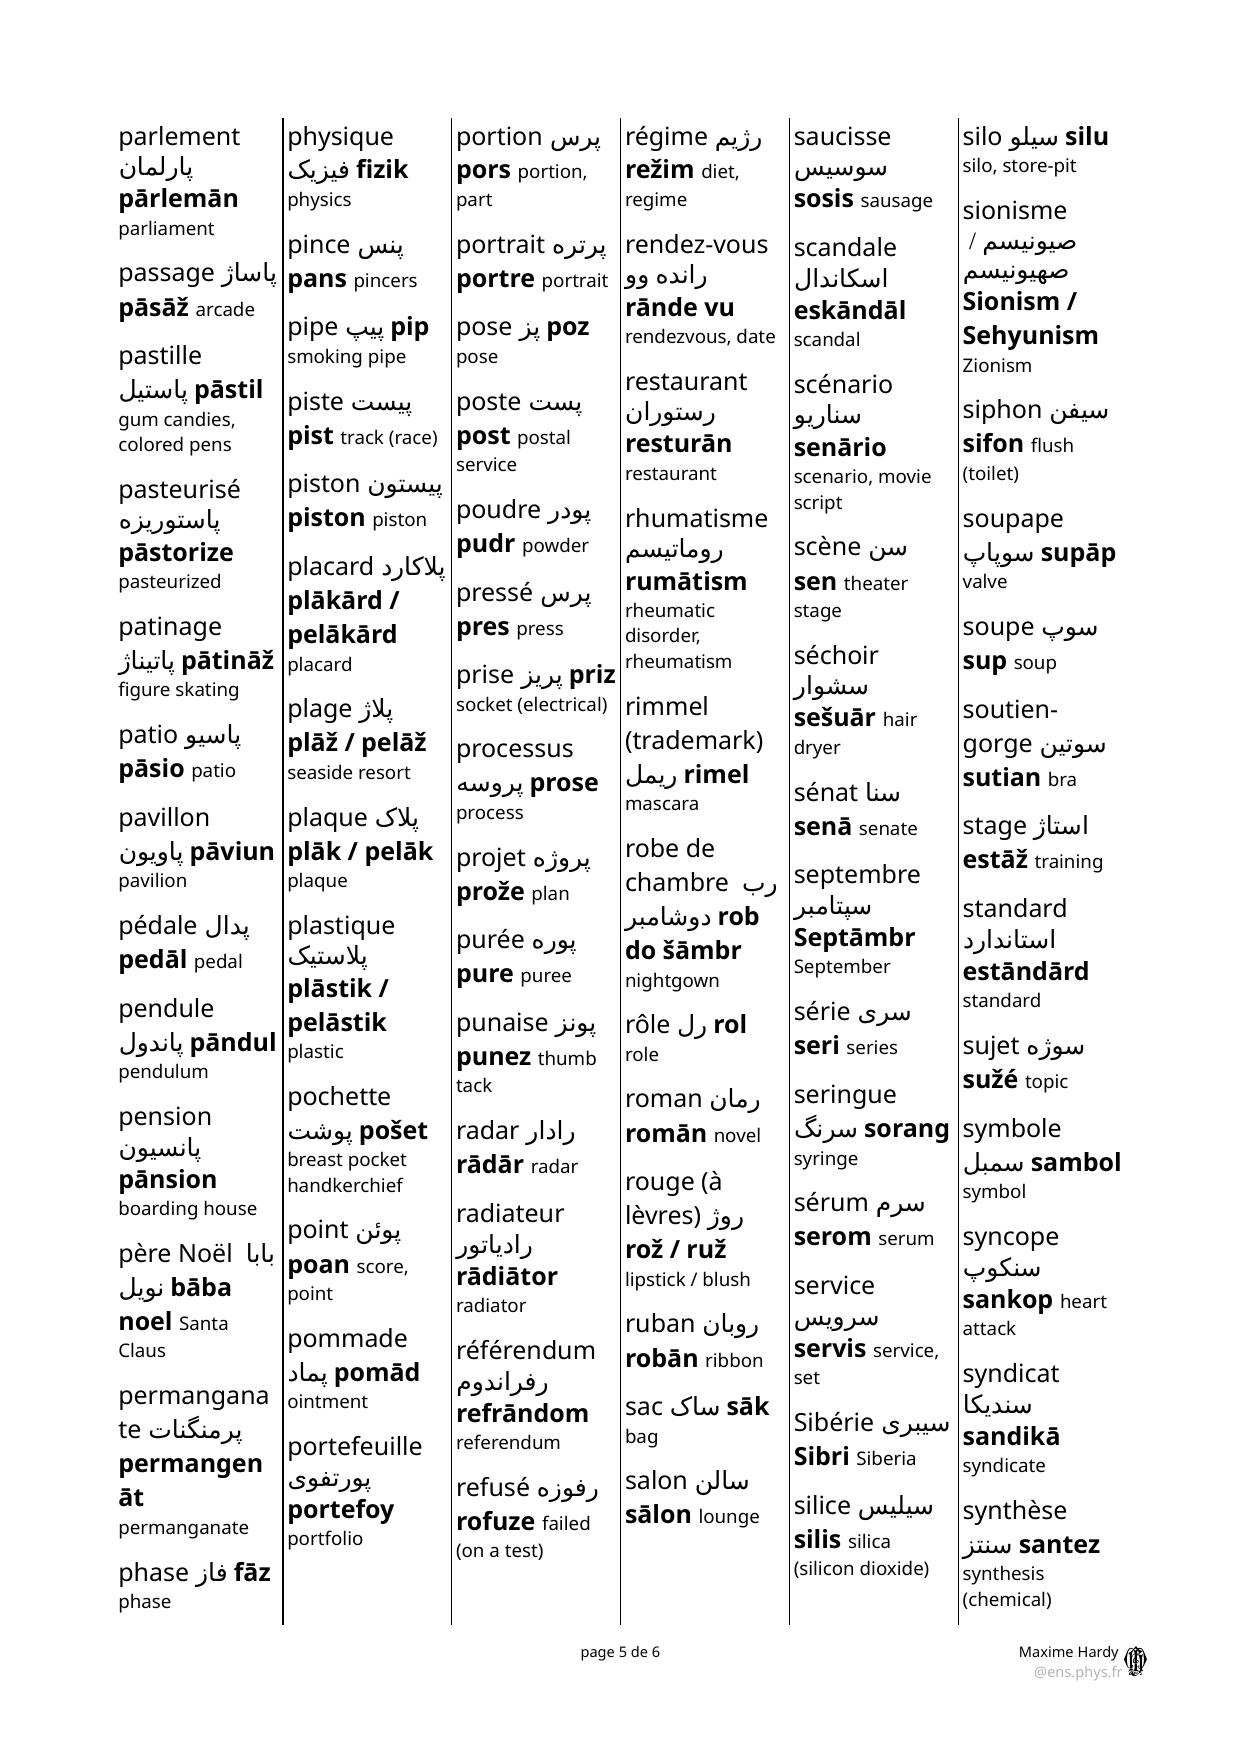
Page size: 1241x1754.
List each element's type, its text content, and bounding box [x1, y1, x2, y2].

text permanganate پرمنگنات permangenāt permanganate [118, 1378, 278, 1540]
text syndicat سندیکا sandikā syndicate [962, 1356, 1122, 1478]
text sujet سوژه sužé topic [962, 1028, 1122, 1096]
text rimmel (trademark) ریمل rimel mascara [625, 688, 784, 816]
text sénat سنا senā senate [793, 774, 953, 842]
text robe de chambre رب دوشامبر rob do šāmbr nightgown [625, 831, 784, 992]
text septembre سپتامبر Septāmbr September [793, 857, 953, 979]
text refusé رفوزه rofuze failed (on a test) [456, 1469, 616, 1563]
text piston پیستون piston piston [287, 466, 447, 534]
text piste پیست pist track (race) [287, 383, 447, 451]
text pastille پاستیل pāstil gum candies, colored pens [118, 338, 278, 457]
text scandale اسکاندال eskāndāl scandal [793, 229, 953, 352]
text stage استاژ estāž training [962, 808, 1122, 876]
text punaise پونز punez thumb tack [456, 1005, 616, 1098]
text plaque پلاک plāk / pelāk plaque [287, 799, 447, 893]
text symbole سمبل‌ sambol symbol [962, 1110, 1122, 1204]
text silo سيلو silu silo, store-pit [962, 118, 1122, 178]
text purée پوره pure puree [456, 922, 616, 990]
text saucisse سوسیس sosis sausage [793, 118, 953, 215]
text service سرویس servis service, set [793, 1268, 953, 1390]
text passage پاساژ pāsāž arcade [118, 255, 278, 323]
text roman رمان romān novel [625, 1081, 784, 1149]
text rendez-vous رانده وو rānde vu rendezvous, date [625, 226, 784, 349]
text sérum سرم serom serum [793, 1185, 953, 1253]
text restaurant رستوران resturān restaurant [625, 363, 784, 486]
text Sibérie سیبری Sibri Siberia [793, 1404, 953, 1473]
text portion پرس pors portion, part [456, 118, 616, 212]
text projet پروژه prože plan [456, 839, 616, 907]
text siphon سیفن sifon flush (toilet) [962, 392, 1122, 486]
text scène سن sen theater stage [793, 529, 953, 623]
text pressé پرس pres press [456, 574, 616, 642]
text portrait پرتره portre portrait [456, 226, 616, 294]
text portefeuille پورتفوی portefoy portfolio [287, 1429, 447, 1551]
text pochette پوشت pošet breast pocket handkerchief [287, 1078, 447, 1198]
text pasteurisé پاستوريزه pāstorize pasteurized [118, 472, 278, 594]
text scénario سناریو senārio scenario, movie script [793, 367, 953, 514]
text radiateur رادیاتور rādiātor radiator [456, 1196, 616, 1318]
text physique فیزیک fizik physics [287, 118, 447, 212]
text radar رادار rādār radar [456, 1113, 616, 1181]
text synthèse سنتز santez synthesis (chemical) [962, 1493, 1122, 1612]
text pommade پماد pomād ointment [287, 1320, 447, 1414]
text plastique پلاستیک plāstik / pelāstik plastic [287, 907, 447, 1064]
text poste پست post postal service [456, 383, 616, 477]
text pipe پیپ pip smoking pipe [287, 309, 447, 369]
text rhumatisme روماتيسم rumātism rheumatic disorder, rheumatism [625, 500, 784, 674]
text soutien-gorge سوتین sutian bra [962, 691, 1122, 793]
text ruban روبان robān ribbon [625, 1306, 784, 1374]
text plage پلاژ plāž / pelāž seaside resort [287, 691, 447, 784]
text pavillon پاویون pāviun pavilion [118, 799, 278, 893]
text point پوئن poan score, point [287, 1212, 447, 1306]
text prise پریز priz socket (electrical) [456, 657, 616, 716]
text soupe سوپ sup soup [962, 608, 1122, 677]
text sionisme صیونیسم / صهیونیسم Sionism / Sehyunism Zionism [962, 192, 1122, 377]
text sac ساک sāk bag [625, 1389, 784, 1448]
text pension پانسیون pānsion boarding house [118, 1099, 278, 1221]
text pince پنس pans pincers [287, 226, 447, 294]
text pédale پدال pedāl pedal [118, 908, 278, 976]
text soupape سوپاپ supāp valve [962, 500, 1122, 594]
text syncope سنکوپ sankop heart attack [962, 1219, 1122, 1341]
text pose پز poz pose [456, 309, 616, 369]
text parlement پارلمان pārlemān parliament [118, 118, 278, 241]
text standard استاندارد estāndārd standard [962, 891, 1122, 1013]
text rôle رل rol role [625, 1007, 784, 1067]
text phase فاز fāz phase [118, 1554, 278, 1614]
text père Noël بابا نويل bāba noel Santa Claus [118, 1236, 278, 1363]
text poudre پودر pudr powder [456, 491, 616, 559]
text référendum رفراندوم refrāndom referendum [456, 1333, 616, 1455]
text placard پلاکارد plākārd / pelākārd placard [287, 549, 447, 676]
text silice سيليس silis silica (silicon dioxide) [793, 1487, 953, 1581]
text régime رژیم‌ režim diet, regime [625, 118, 784, 212]
text patio پاسیو pāsio patio [118, 717, 278, 785]
text pendule پاندول pāndul pendulum [118, 990, 278, 1084]
text série سری seri series [793, 994, 953, 1062]
text patinage پاتیناژ pātināž figure skating [118, 608, 278, 702]
text processus پروسه prose process [456, 731, 616, 825]
text seringue سرنگ sorang syringe [793, 1077, 953, 1170]
text rouge (à lèvres) روژ rož / ruž lipstick / blush [625, 1164, 784, 1292]
text salon سالن sālon lounge [625, 1463, 784, 1531]
text séchoir سشوار sešuār hair dryer [793, 637, 953, 760]
